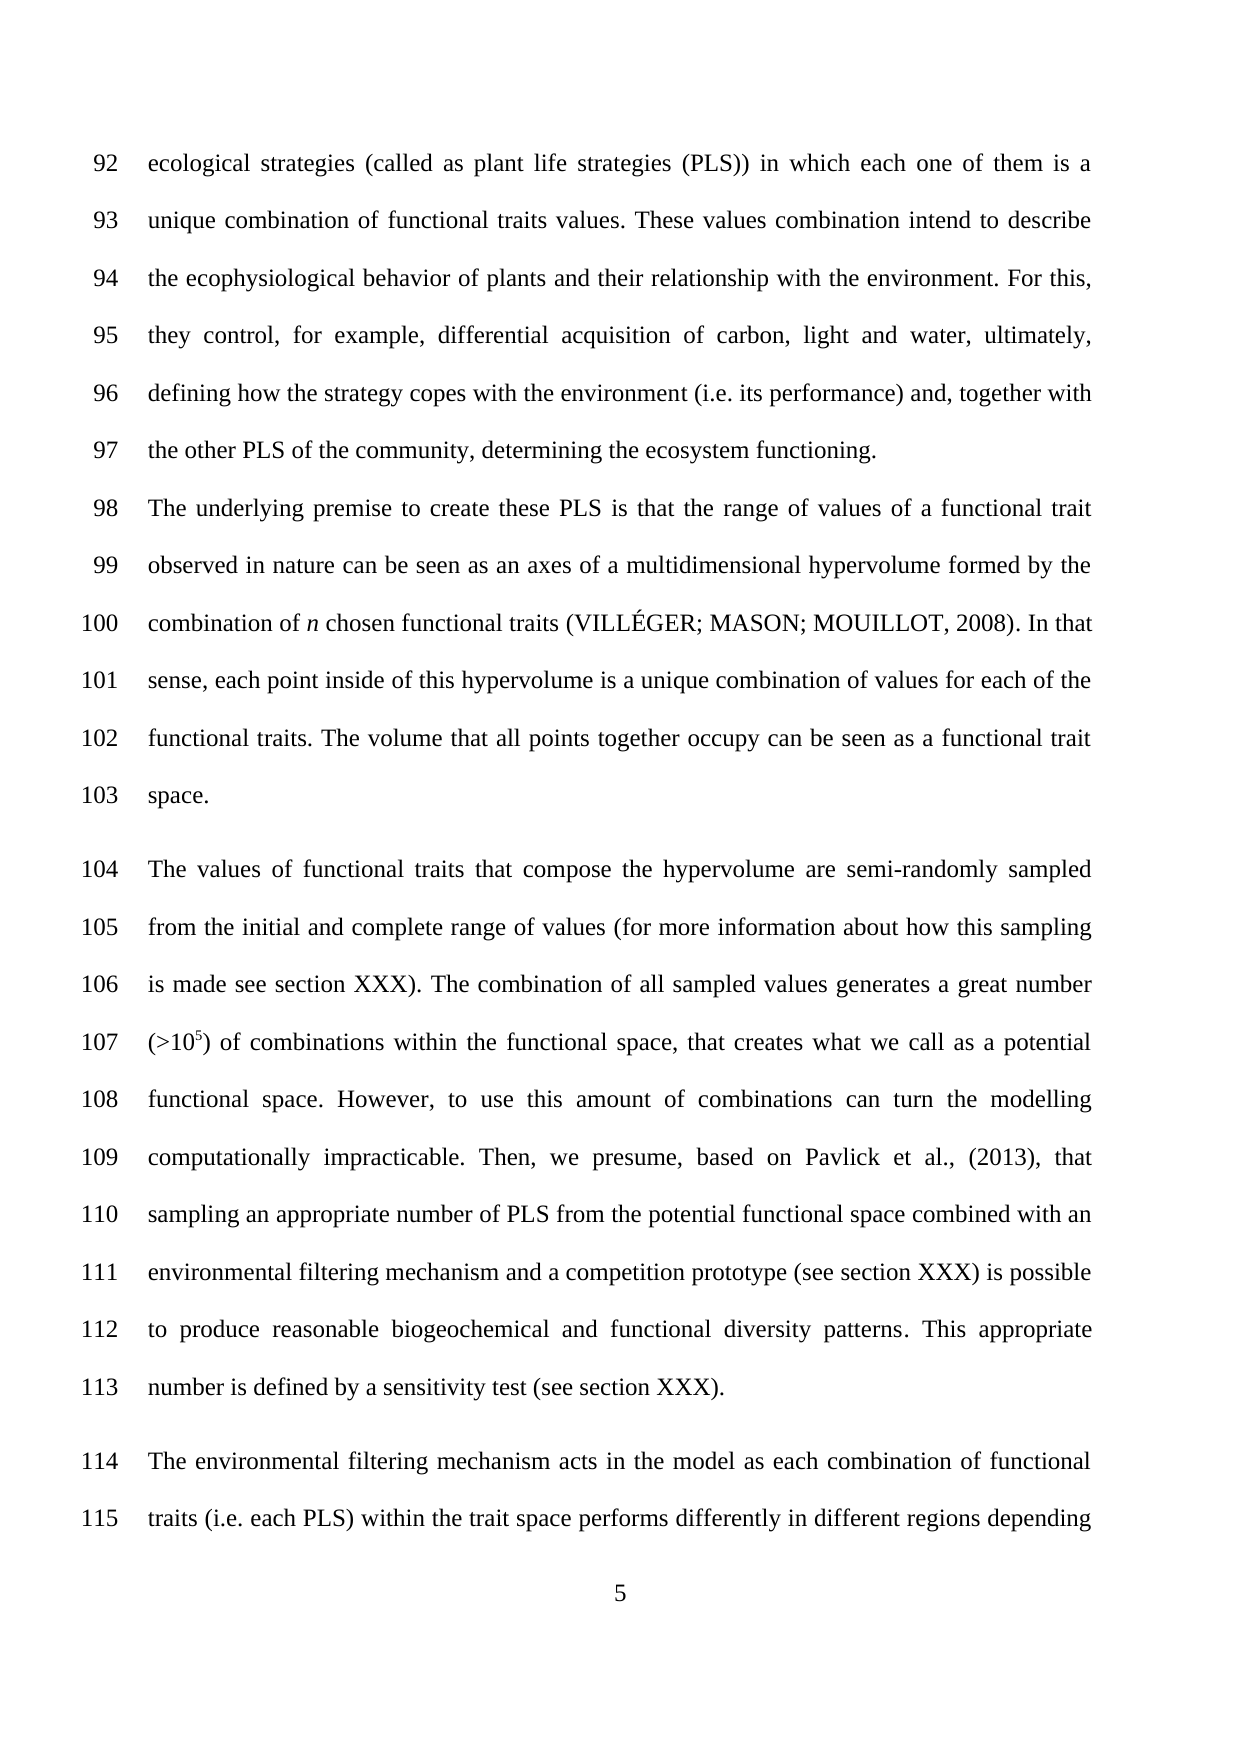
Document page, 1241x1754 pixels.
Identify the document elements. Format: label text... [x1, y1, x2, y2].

text ecological strategies (called as plant life strategies (PLS)) in which each one of them is a unique combination of functional traits values. These values combination intend to describe the ecophysiological behavior of plants and their relationship with the environment. For this, they control, for example, differential acquisition of carbon, light and water, ultimately, defining how the strategy copes with the environment (i.e. its performance) and, together with the other PLS of the community, determining the ecosystem functioning. [148, 148, 1093, 464]
text The values of functional traits that compose the hypervolume are semi-randomly sampled from the initial and complete range of values (for more information about how this sampling is made see section XXX). The combination of all sampled values generates a great number (>105) of combinations within the functional space, that creates what we call as a potential functional space. However, to use this amount of combinations can turn the modelling computationally impracticable. Then, we presume, based on Pavlick et al., (2013), that sampling an appropriate number of PLS from the potential functional space combined with an environmental filtering mechanism and a competition prototype (see section XXX) is possible to produce reasonable biogeochemical and functional diversity patterns. This appropriate number is defined by a sensitivity test (see section XXX). [148, 854, 1093, 1401]
text The underlying premise to create these PLS is that the range of values of a functional trait observed in nature can be seen as an axes of a multidimensional hypervolume formed by the combination of n chosen functional traits (VILLÉGER; MASON; MOUILLOT, 2008)⁠. In that sense, each point inside of this hypervolume is a unique combination of values for each of the functional traits. The volume that all points together occupy can be seen as a functional trait space. [148, 493, 1093, 809]
text The environmental filtering mechanism acts in the model as each combination of functional traits (i.e. each PLS) within the trait space performs differently in different regions depending [148, 1446, 1093, 1532]
